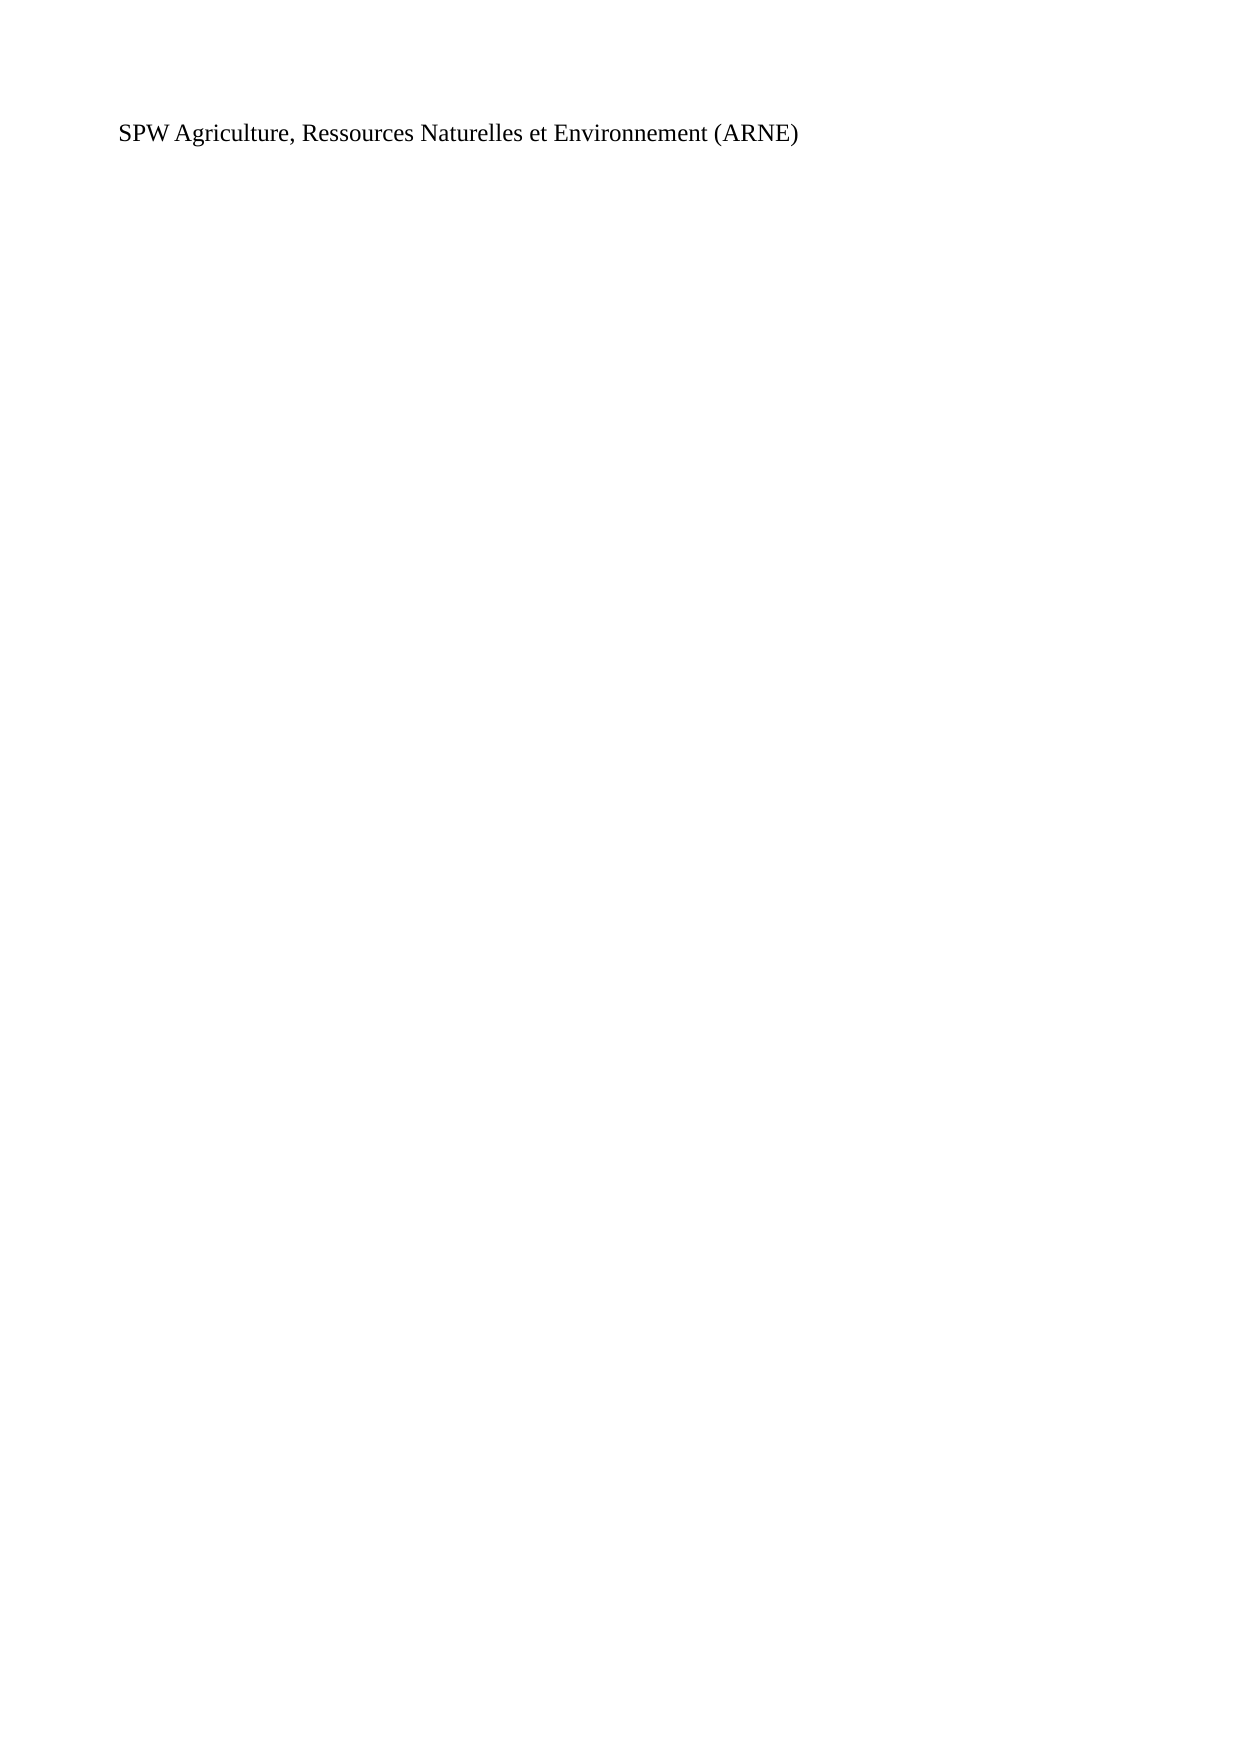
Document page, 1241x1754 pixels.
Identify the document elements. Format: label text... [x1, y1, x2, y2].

text SPW Agriculture, Ressources Naturelles et Environnement (ARNE) [118, 118, 1122, 147]
